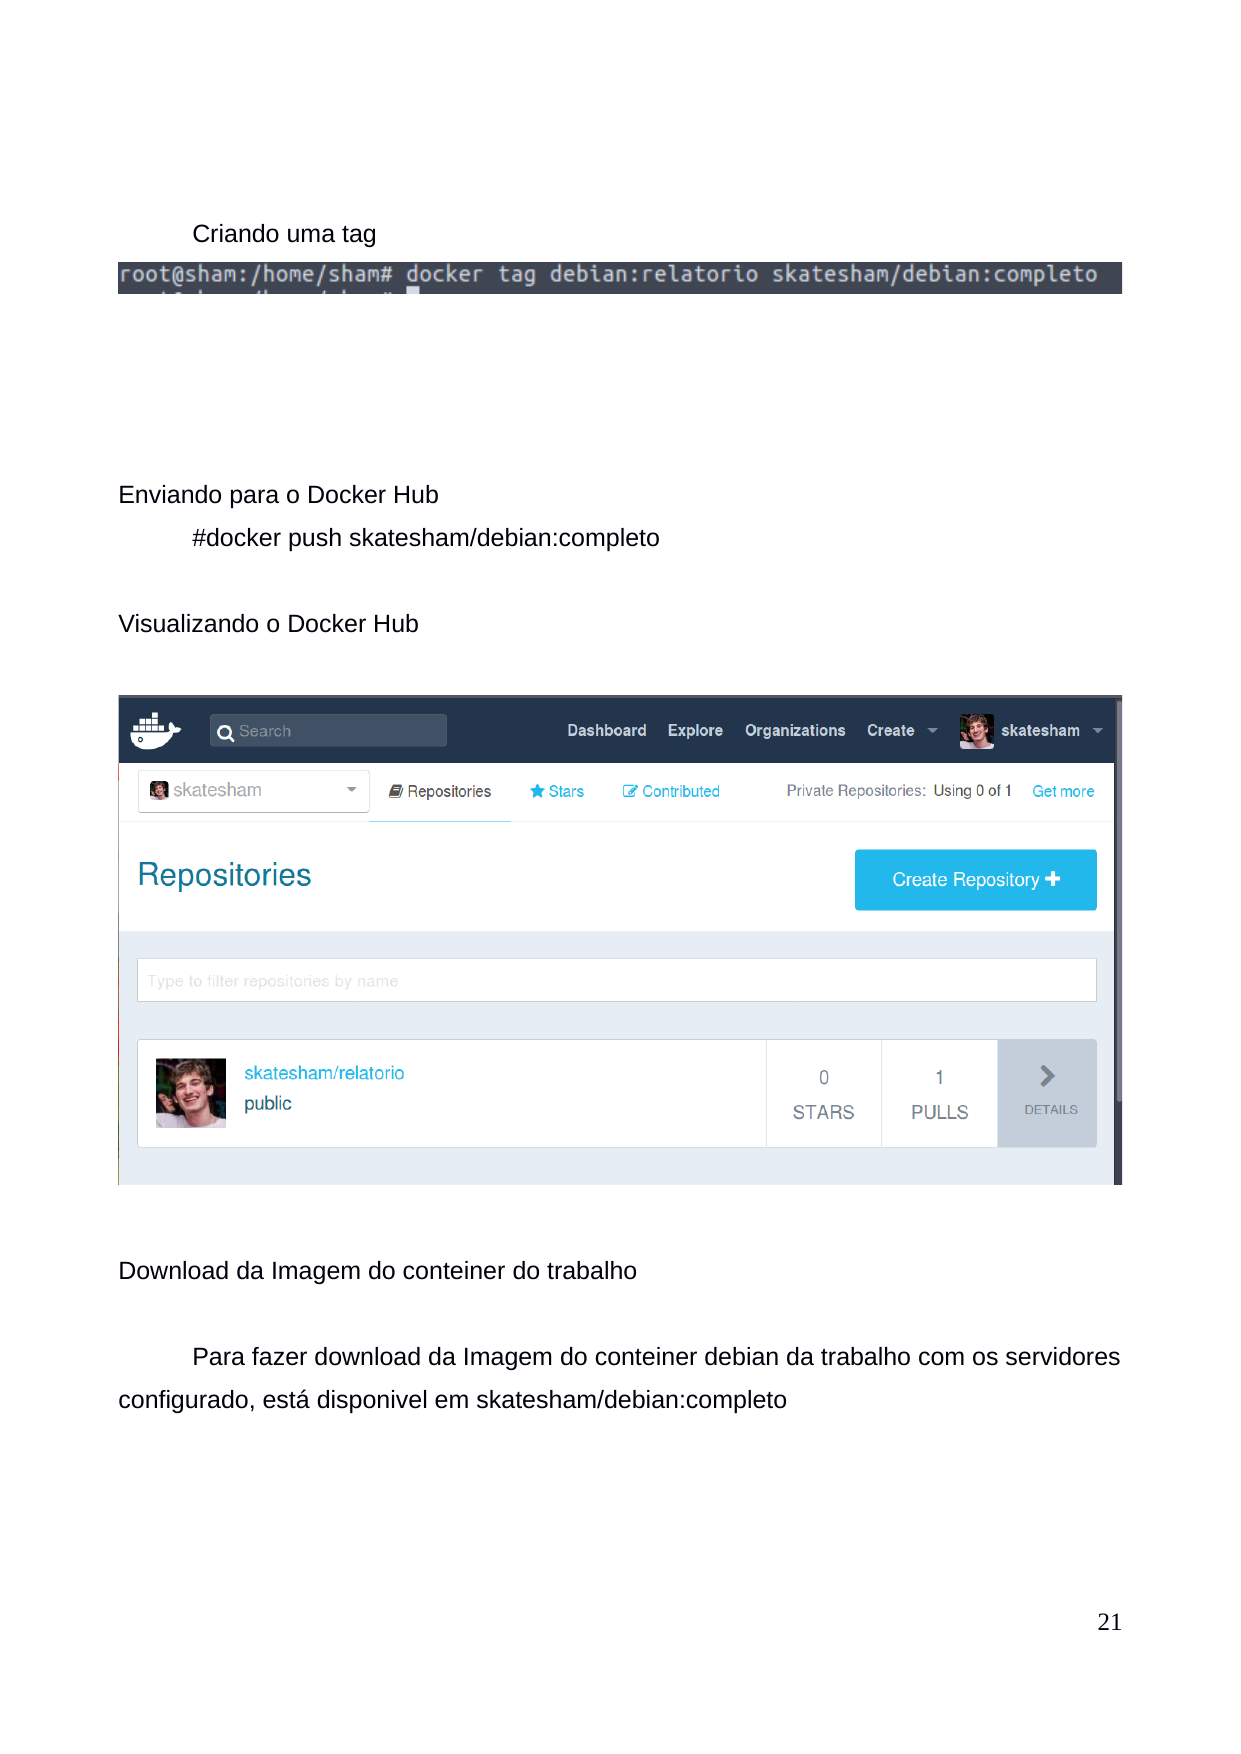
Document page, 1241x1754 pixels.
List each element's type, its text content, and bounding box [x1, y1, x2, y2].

picture [118, 695, 1123, 1185]
text Criando uma tag [118, 219, 1122, 248]
text #docker push skatesham/debian:completo [118, 523, 1122, 552]
text Enviando para o Docker Hub [118, 480, 1122, 509]
text Visualizando o Docker Hub [118, 609, 1122, 638]
text Download da Imagem do conteiner do trabalho [118, 1256, 1122, 1285]
text Para fazer download da Imagem do conteiner debian da trabalho com os servidores configurado, está disponivel em skatesham/debian:completo [118, 1342, 1122, 1414]
picture [118, 262, 1123, 294]
